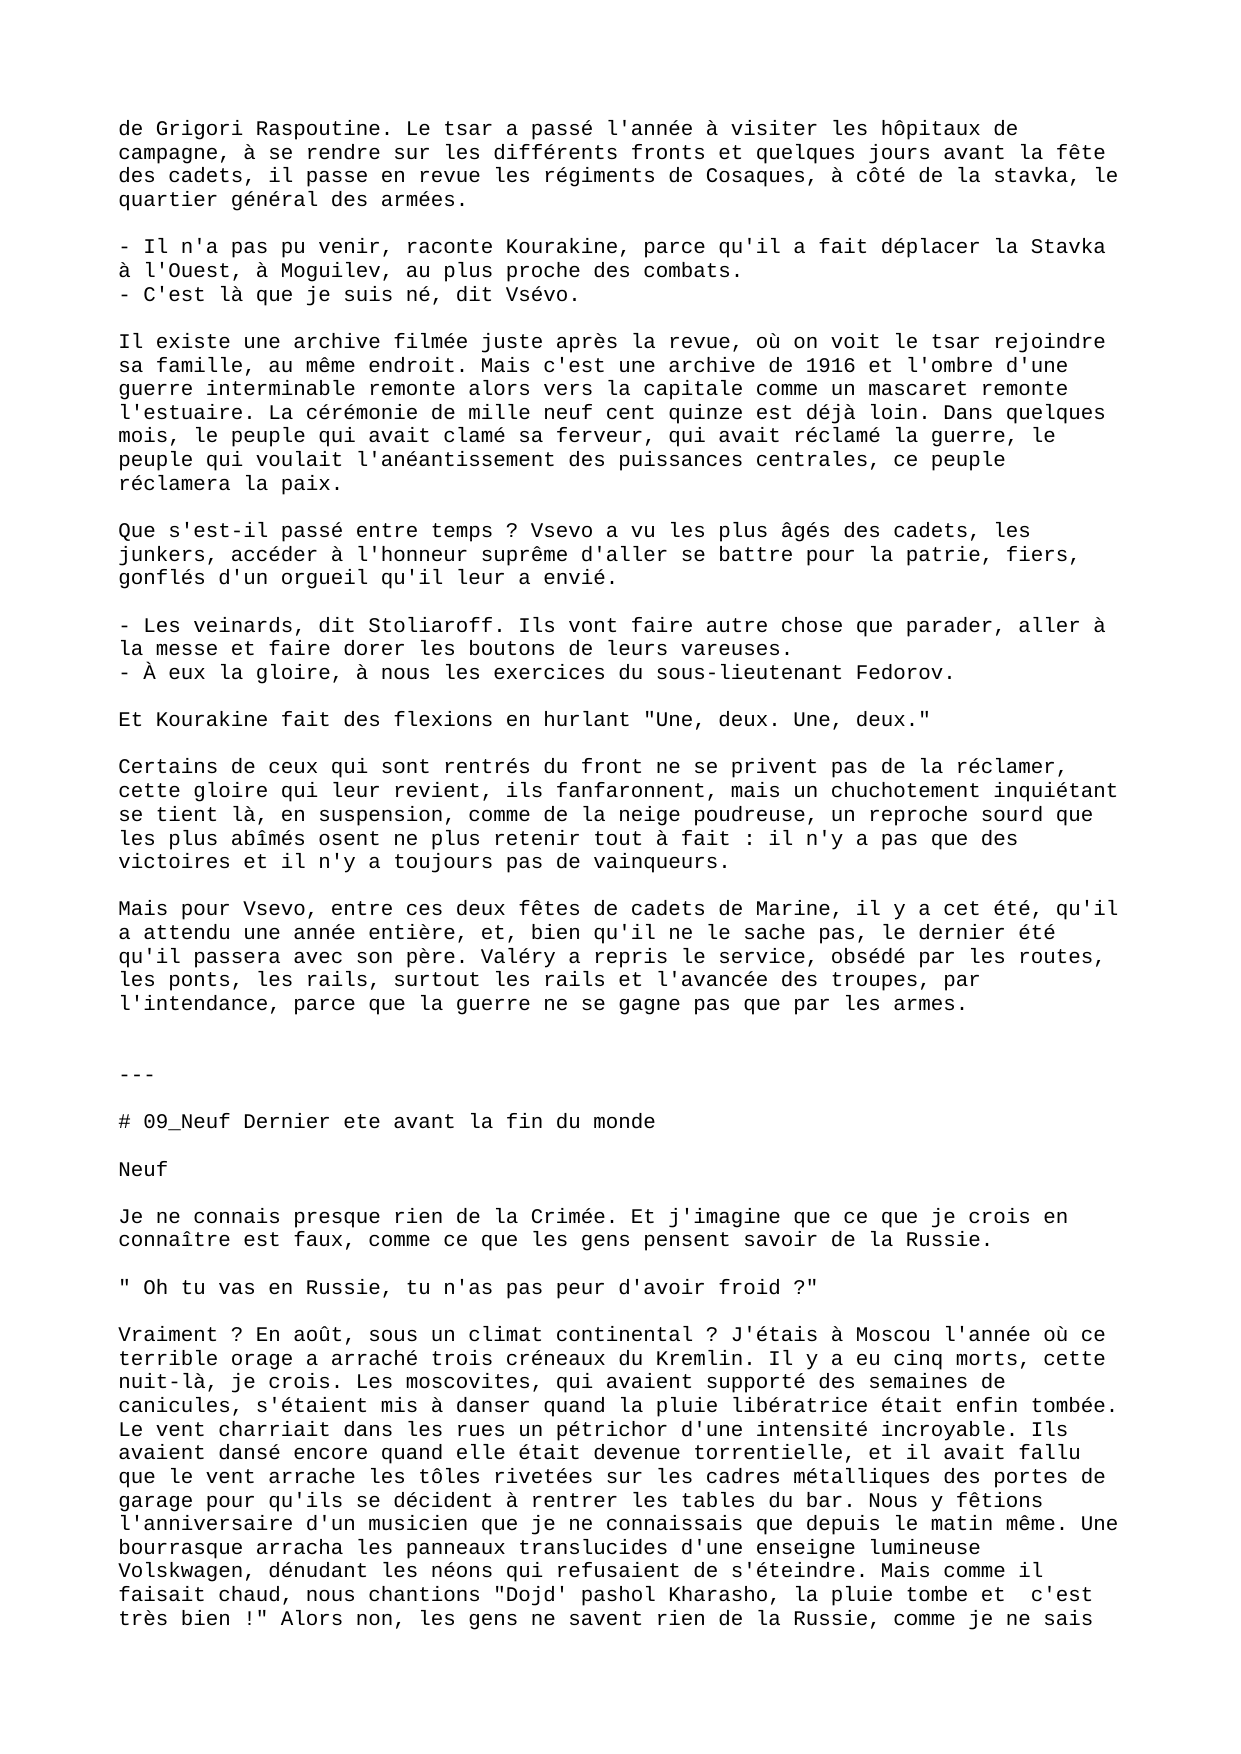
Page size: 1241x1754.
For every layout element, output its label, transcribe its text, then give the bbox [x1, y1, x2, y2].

text Vraiment ? En août, sous un climat continental ? J'étais à Moscou l'année où ce terrible orage a arraché trois créneaux du Kremlin. Il y a eu cinq morts, cette nuit-là, je crois. Les moscovites, qui avaient supporté des semaines de canicules, s'étaient mis à danser quand la pluie libératrice était enfin tombée. Le vent charriait dans les rues un pétrichor d'une intensité incroyable. Ils avaient dansé encore quand elle était devenue torrentielle, et il avait fallu que le vent arrache les tôles rivetées sur les cadres métalliques des portes de garage pour qu'ils se décident à rentrer les tables du bar. Nous y fêtions l'anniversaire d'un musicien que je ne connaissais que depuis le matin même. Une bourrasque arracha les panneaux translucides d'une enseigne lumineuse Volskwagen, dénudant les néons qui refusaient de s'éteindre. Mais comme il faisait chaud, nous chantions "Dojd' pashol Kharasho, la pluie tombe et c'est très bien !" Alors non, les gens ne savent rien de la Russie, comme je ne sais [118, 1324, 1122, 1631]
text - Les veinards, dit Stoliaroff. Ils vont faire autre chose que parader, aller à la messe et faire dorer les boutons de leurs vareuses. [118, 615, 1122, 662]
text - À eux la gloire, à nous les exercices du sous-lieutenant Fedorov. [118, 662, 1122, 686]
text - C'est là que je suis né, dit Vsévo. [118, 284, 1122, 307]
text Et Kourakine fait des flexions en hurlant "Une, deux. Une, deux." [118, 709, 1122, 733]
text Que s'est-il passé entre temps ? Vsevo a vu les plus âgés des cadets, les junkers, accéder à l'honneur suprême d'aller se battre pour la patrie, fiers, gonflés d'un orgueil qu'il leur a envié. [118, 520, 1122, 591]
text de Grigori Raspoutine. Le tsar a passé l'année à visiter les hôpitaux de campagne, à se rendre sur les différents fronts et quelques jours avant la fête des cadets, il passe en revue les régiments de Cosaques, à côté de la stavka, le quartier général des armées. [118, 118, 1122, 213]
text Il existe une archive filmée juste après la revue, où on voit le tsar rejoindre sa famille, au même endroit. Mais c'est une archive de 1916 et l'ombre d'une guerre interminable remonte alors vers la capitale comme un mascaret remonte l'estuaire. La cérémonie de mille neuf cent quinze est déjà loin. Dans quelques mois, le peuple qui avait clamé sa ferveur, qui avait réclamé la guerre, le peuple qui voulait l'anéantissement des puissances centrales, ce peuple réclamera la paix. [118, 331, 1122, 496]
text Mais pour Vsevo, entre ces deux fêtes de cadets de Marine, il y a cet été, qu'il a attendu une année entière, et, bien qu'il ne le sache pas, le dernier été qu'il passera avec son père. Valéry a repris le service, obsédé par les routes, les ponts, les rails, surtout les rails et l'avancée des troupes, par l'intendance, parce que la guerre ne se gagne pas que par les armes. [118, 898, 1122, 1017]
text Neuf [118, 1158, 1122, 1182]
text Certains de ceux qui sont rentrés du front ne se privent pas de la réclamer, cette gloire qui leur revient, ils fanfaronnent, mais un chuchotement inquiétant se tient là, en suspension, comme de la neige poudreuse, un reproche sourd que les plus abîmés osent ne plus retenir tout à fait : il n'y a pas que des victoires et il n'y a toujours pas de vainqueurs. [118, 757, 1122, 875]
text - Il n'a pas pu venir, raconte Kourakine, parce qu'il a fait déplacer la Stavka à l'Ouest, à Moguilev, au plus proche des combats. [118, 236, 1122, 284]
text Je ne connais presque rien de la Crimée. Et j'imagine que ce que je crois en connaître est faux, comme ce que les gens pensent savoir de la Russie. [118, 1206, 1122, 1253]
text " Oh tu vas en Russie, tu n'as pas peur d'avoir froid ?" [118, 1277, 1122, 1300]
text --- [118, 1064, 1122, 1088]
text # 09_Neuf Dernier ete avant la fin du monde [118, 1111, 1122, 1135]
